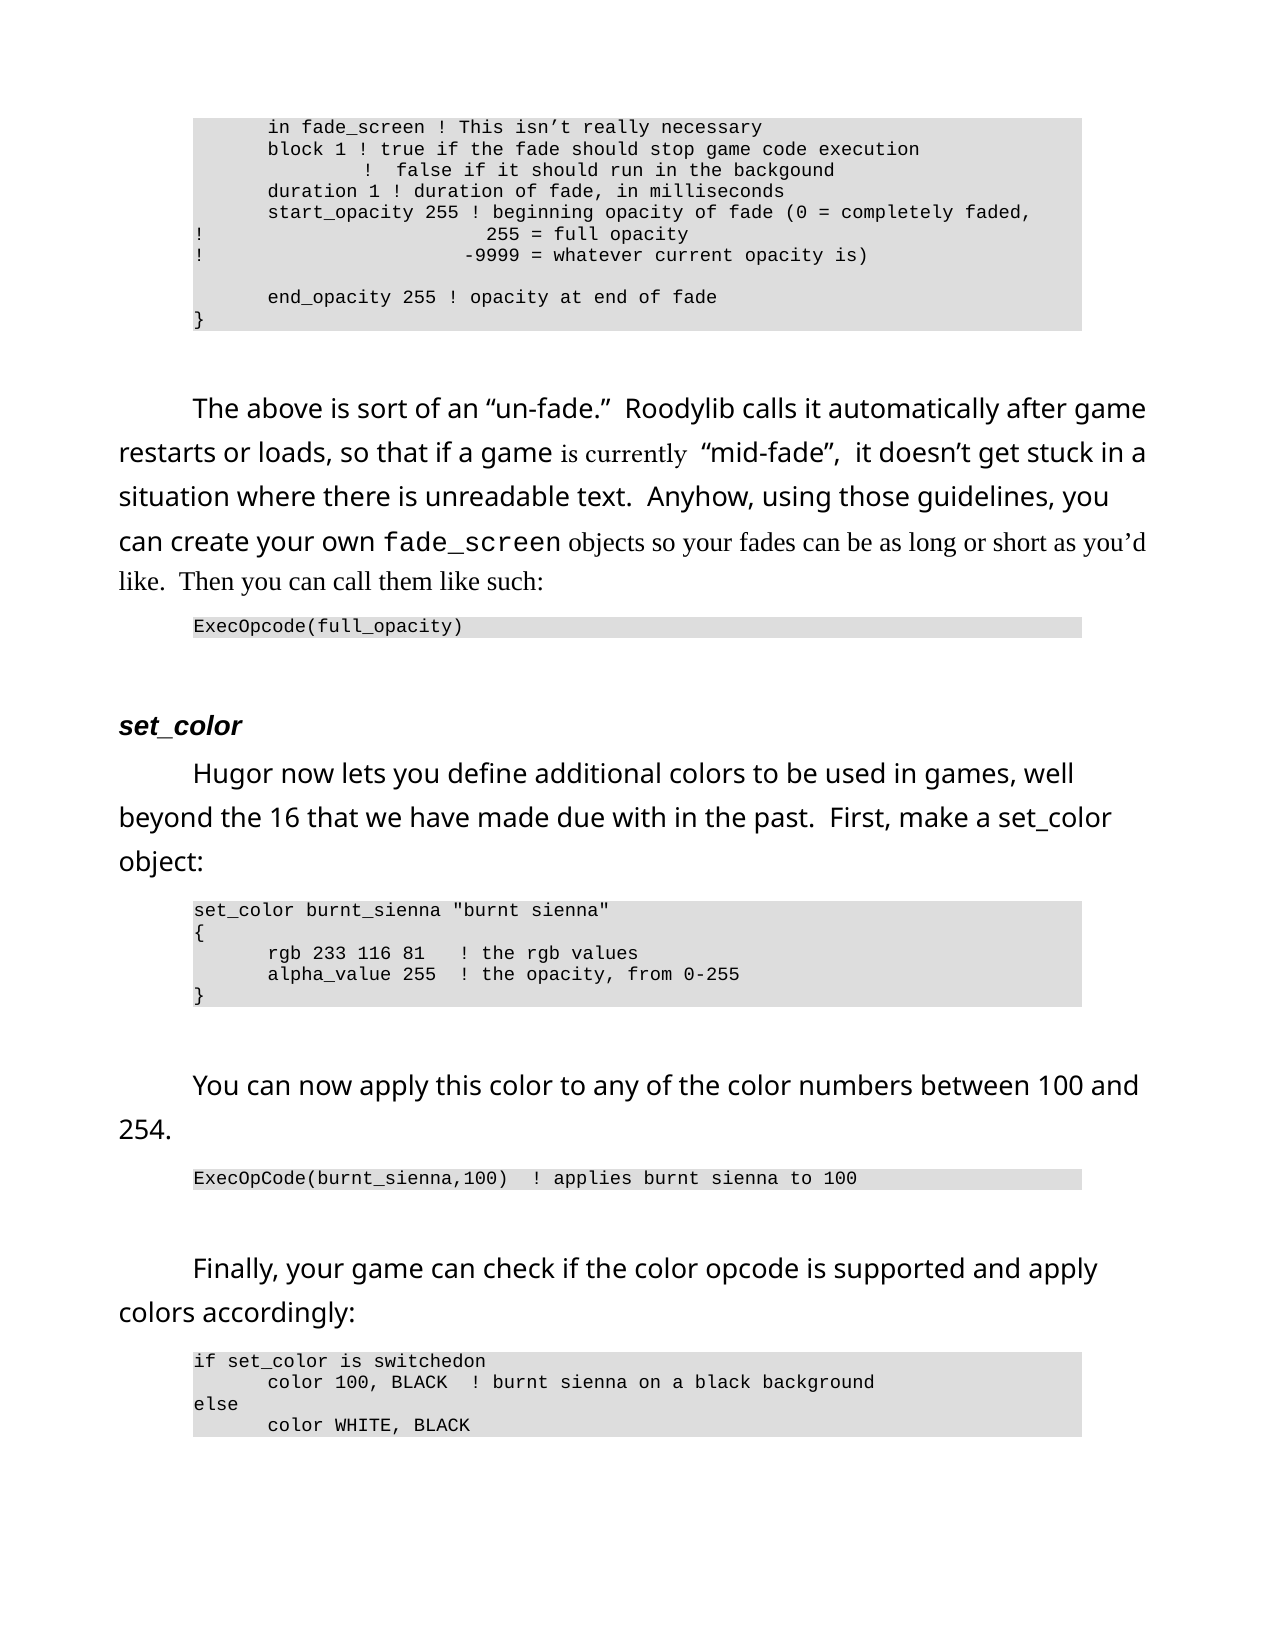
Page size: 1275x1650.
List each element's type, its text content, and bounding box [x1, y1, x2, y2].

text color WHITE, BLACK [193, 1416, 1082, 1437]
text Finally, your game can check if the color opcode is supported and apply colors accordingly: [118, 1249, 1157, 1330]
text else [193, 1394, 1082, 1416]
text } [193, 309, 1082, 331]
text alpha_value 255 ! the opacity, from 0-255 [193, 965, 1082, 986]
text in fade_screen ! This isn’t really necessary [193, 118, 1082, 139]
text block 1 ! true if the fade should stop game code execution [193, 139, 1082, 161]
text Hugor now lets you define additional colors to be used in games, well beyond the 16 that we have made due with in the past. First, make a set_color object: [118, 754, 1157, 879]
text if set_color is switchedon [193, 1352, 1082, 1373]
text start_opacity 255 ! beginning opacity of fade (0 = completely faded, [193, 203, 1082, 224]
text ! 255 = full opacity [193, 224, 1082, 246]
text end_opacity 255 ! opacity at end of fade [193, 288, 1082, 309]
text You can now apply this color to any of the color numbers between 100 and 254. [118, 1066, 1157, 1147]
text { [193, 922, 1082, 944]
text The above is sort of an “un-fade.” Roodylib calls it automatically after game restarts or loads, so that if a game is currently “mid-fade”, it doesn’t get stuck in a situation where there is unreadable text. Anyhow, using those guidelines, you can create your own fade_screen objects so your fades can be as long or short as you’d like. Then you can call them like such: [118, 389, 1157, 596]
text color 100, BLACK ! burnt sienna on a black background [193, 1373, 1082, 1394]
subtitle set_color [118, 710, 1157, 742]
text rgb 233 116 81 ! the rgb values [193, 944, 1082, 965]
text ExecOpCode(burnt_sienna,100) ! applies burnt sienna to 100 [193, 1169, 1082, 1190]
text ! false if it should run in the backgound [193, 161, 1082, 182]
text } [193, 986, 1082, 1007]
text set_color burnt_sienna "burnt sienna" [193, 901, 1082, 922]
text duration 1 ! duration of fade, in milliseconds [193, 182, 1082, 203]
text ! -9999 = whatever current opacity is) [193, 246, 1082, 267]
text ExecOpcode(full_opacity) [193, 617, 1082, 638]
